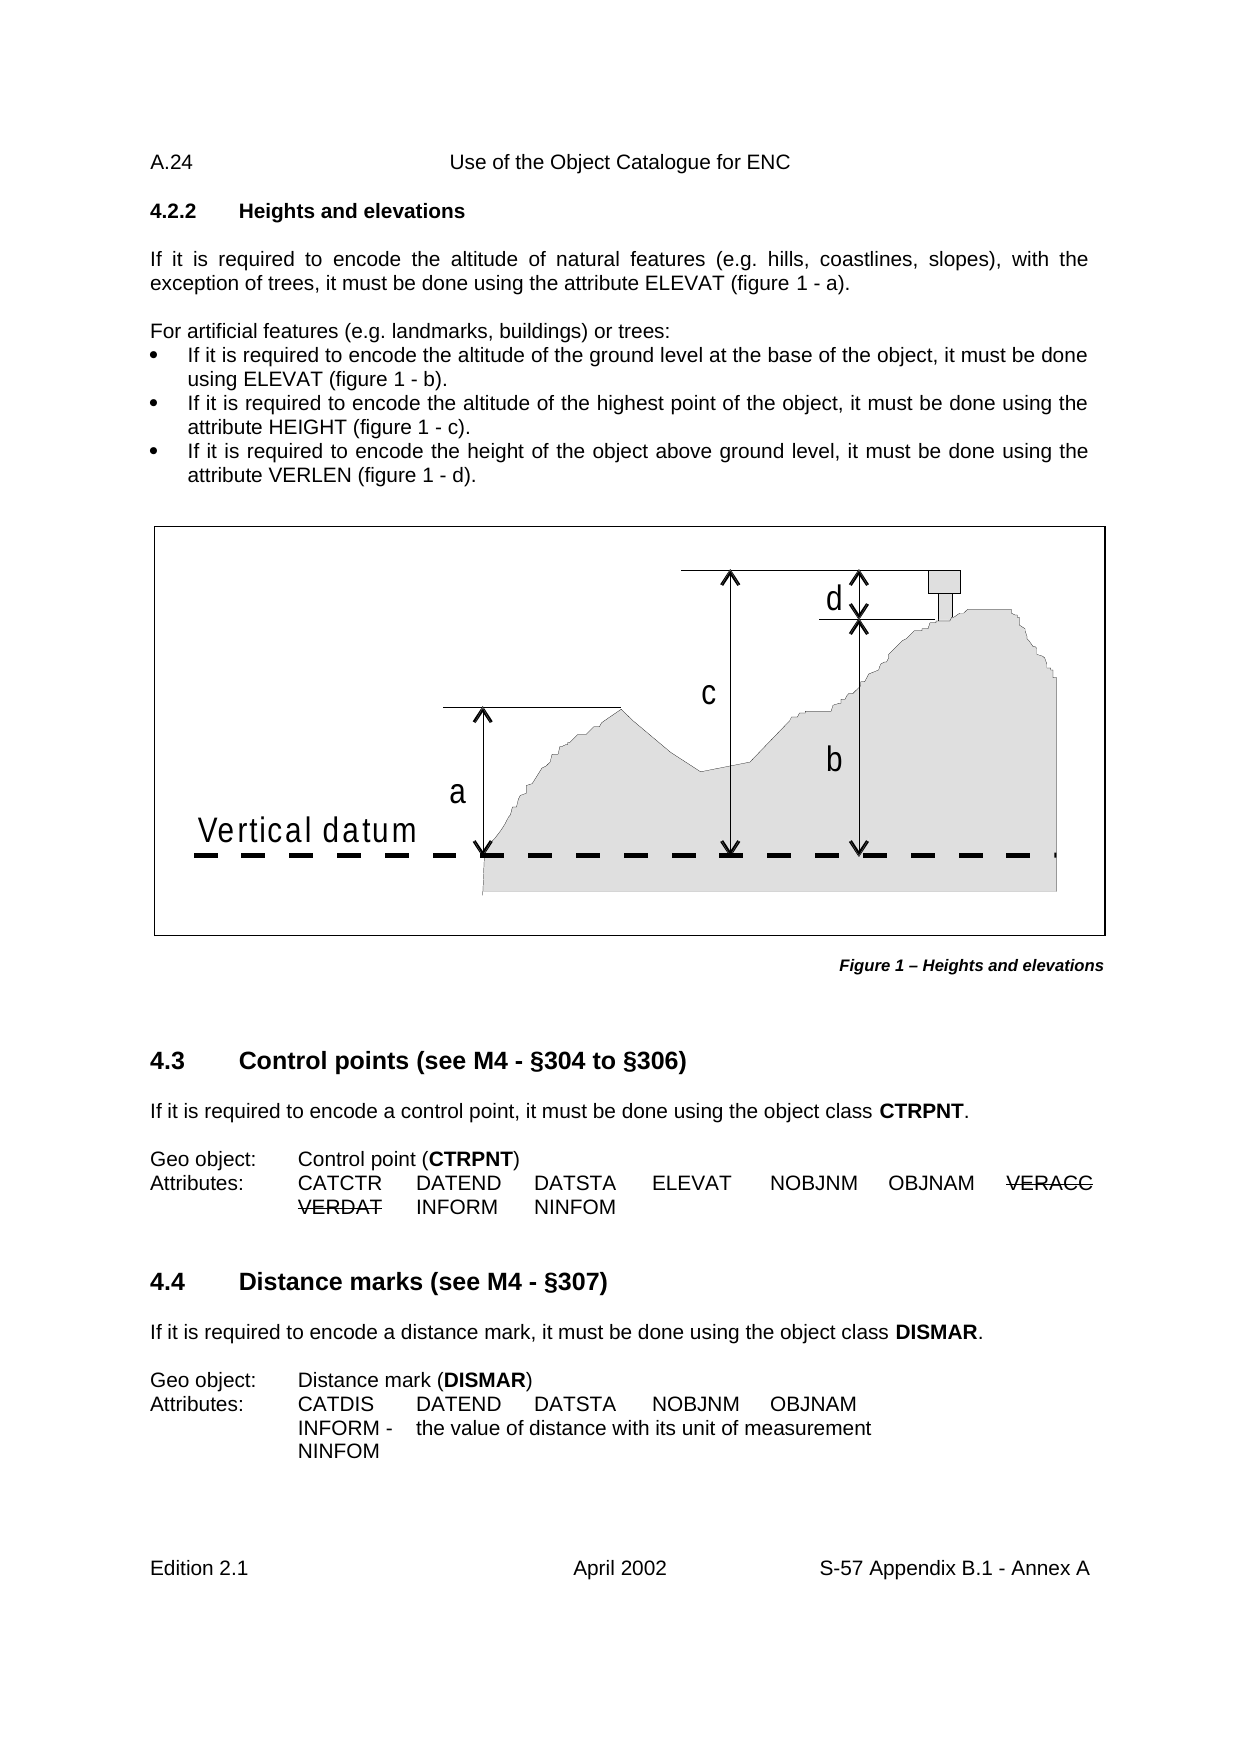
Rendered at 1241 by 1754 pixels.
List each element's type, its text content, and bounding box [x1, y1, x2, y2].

text INFORM - the value of distance with its unit of measurement [150, 1415, 1090, 1439]
list If it is required to encode the height of the object above ground level, it must be done using the attribute VERLEN (figure 1 - d). [150, 439, 1090, 487]
text If it is required to encode the altitude of natural features (e.g. hills, coastlines, slopes), with the exception of trees, it must be done using the attribute ELEVAT (figure 1 - a). [150, 247, 1090, 295]
text Geo object: Control point (CTRPNT) [150, 1147, 1090, 1171]
text Attributes: CATDIS DATEND DATSTA NOBJNM OBJNAM [150, 1391, 1090, 1415]
subtitle 4.2.2 Heights and elevations [150, 199, 1090, 223]
list If it is required to encode the altitude of the ground level at the base of the object, it must be done using ELEVAT (figure 1 - b). [150, 343, 1090, 391]
list If it is required to encode the altitude of the highest point of the object, it must be done using the attribute HEIGHT (figure 1 - c). [150, 391, 1090, 439]
text Attributes: CATCTR DATEND DATSTA ELEVAT NOBJNM OBJNAM VERACC [150, 1171, 1124, 1195]
subtitle 4.3 Control points (see M4 - §304 to §306) [150, 1046, 1090, 1075]
subtitle 4.4 Distance marks (see M4 - §307) [150, 1267, 1090, 1296]
text NINFOM [150, 1439, 1090, 1463]
text VERDAT INFORM NINFOM [150, 1195, 1090, 1219]
text If it is required to encode a control point, it must be done using the object class CTRPNT. [150, 1099, 1090, 1123]
text Geo object: Distance mark (DISMAR) [150, 1367, 1090, 1391]
text Figure 1 – Heights and elevations [154, 955, 1106, 974]
text For artificial features (e.g. landmarks, buildings) or trees: [150, 319, 1090, 343]
text If it is required to encode a distance mark, it must be done using the object class DISMAR. [150, 1319, 1090, 1343]
